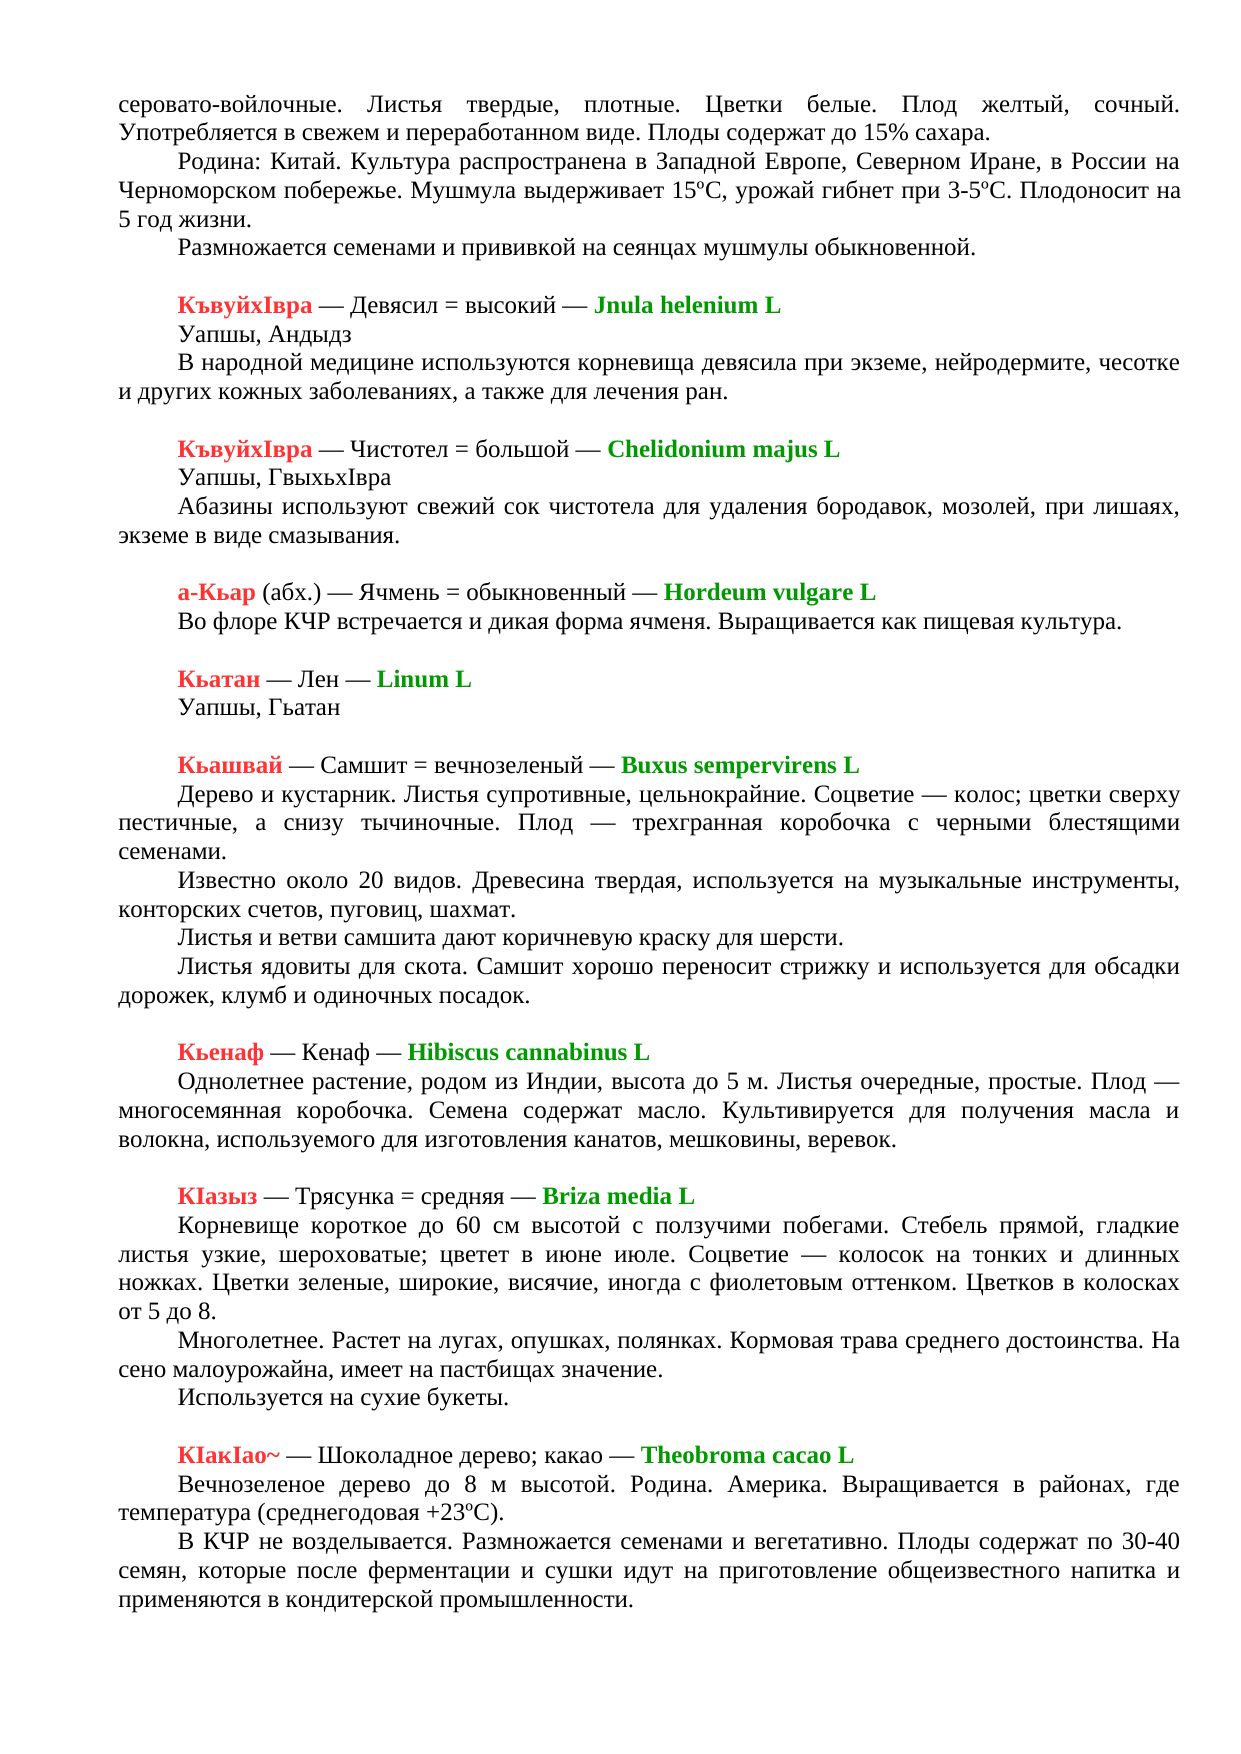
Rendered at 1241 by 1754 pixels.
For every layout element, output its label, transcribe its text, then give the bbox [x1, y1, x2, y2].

text Дерево и кустарник. Листья супротивные, цельнокрайние. Соцветие — колос; цветки сверху пестичные, а снизу тычиночные. Плод — трехгранная коробочка с черными блестящими семенами. [118, 779, 1181, 865]
text Используется на сухие букеты. [118, 1382, 1181, 1411]
text Размножается семенами и прививкой на сеянцах мушмулы обыкновенной. [118, 232, 1181, 261]
text Уапшы, ГвыхьхIвра [118, 462, 1181, 491]
text КIазыз — Трясунка = средняя — Briza media L [118, 1181, 1181, 1210]
text Кьенаф — Кенаф — Hibiscus cannabinus L [118, 1037, 1181, 1066]
text Уапшы, Андыдз [118, 319, 1181, 347]
text Уапшы, Гьатан [118, 692, 1181, 721]
text серовато-войлочные. Листья твердые, плотные. Цветки белые. Плод желтый, сочный. Употребляется в свежем и переработанном виде. Плоды содержат до 15% сахара. [118, 89, 1181, 146]
text Кьашвай — Самшит = вечнозеленый — Buxus sempervirens L [118, 750, 1181, 779]
text КъвуйхIвра — Чистотел = большой — Chelidonium majus L [118, 434, 1181, 462]
text В народной медицине используются корневища девясила при экземе, нейродермите, чесотке и других кожных заболеваниях, а также для лечения ран. [118, 347, 1181, 405]
text Во флоре КЧР встречается и дикая форма ячменя. Выращивается как пищевая культура. [118, 606, 1181, 635]
text Листья ядовиты для скота. Самшит хорошо переносит стрижку и используется для обсадки дорожек, клумб и одиночных посадок. [118, 951, 1181, 1009]
text В КЧР не возделывается. Размножается семенами и вегетативно. Плоды содержат по 30-40 семян, которые после ферментации и сушки идут на приготовление общеизвестного напитка и применяются в кондитерской промышленности. [118, 1526, 1181, 1612]
text Родина: Китай. Культура распространена в Западной Европе, Северном Иране, в России на Черноморском побережье. Мушмула выдерживает 15ºC, урожай гибнет при 3-5ºC. Плодоносит на 5 год жизни. [118, 146, 1181, 232]
text КъвуйхIвра — Девясил = высокий — Jnula helenium L [118, 290, 1181, 319]
text Листья и ветви самшита дают коричневую краску для шерсти. [118, 922, 1181, 951]
text Однолетнее растение, родом из Индии, высота до 5 м. Листья очередные, простые. Плод — многосемянная коробочка. Семена содержат масло. Культивируется для получения масла и волокна, используемого для изготовления канатов, мешковины, веревок. [118, 1066, 1181, 1152]
text Многолетнее. Растет на лугах, опушках, полянках. Кормовая трава среднего достоинства. На сено малоурожайна, имеет на пастбищах значение. [118, 1325, 1181, 1382]
text КIакIао~ — Шоколадное дерево; какао — Theobroma cacao L [118, 1440, 1181, 1469]
text Корневище короткое до 60 см высотой с ползучими побегами. Стебель прямой, гладкие листья узкие, шероховатые; цветет в июне июле. Соцветие — колосок на тонких и длинных ножках. Цветки зеленые, широкие, висячие, иногда с фиолетовым оттенком. Цветков в колосках от 5 до 8. [118, 1210, 1181, 1325]
text а-Кьар (абх.) — Ячмень = обыкновенный — Hordeum vulgare L [118, 577, 1181, 606]
text Вечнозеленое дерево до 8 м высотой. Родина. Америка. Выращивается в районах, где температура (среднегодовая +23ºC). [118, 1469, 1181, 1526]
text Абазины используют свежий сок чистотела для удаления бородавок, мозолей, при лишаях, экземе в виде смазывания. [118, 491, 1181, 549]
text Известно около 20 видов. Древесина твердая, используется на музыкальные инструменты, конторских счетов, пуговиц, шахмат. [118, 865, 1181, 922]
text Кьатан — Лен — Linum L [118, 664, 1181, 692]
